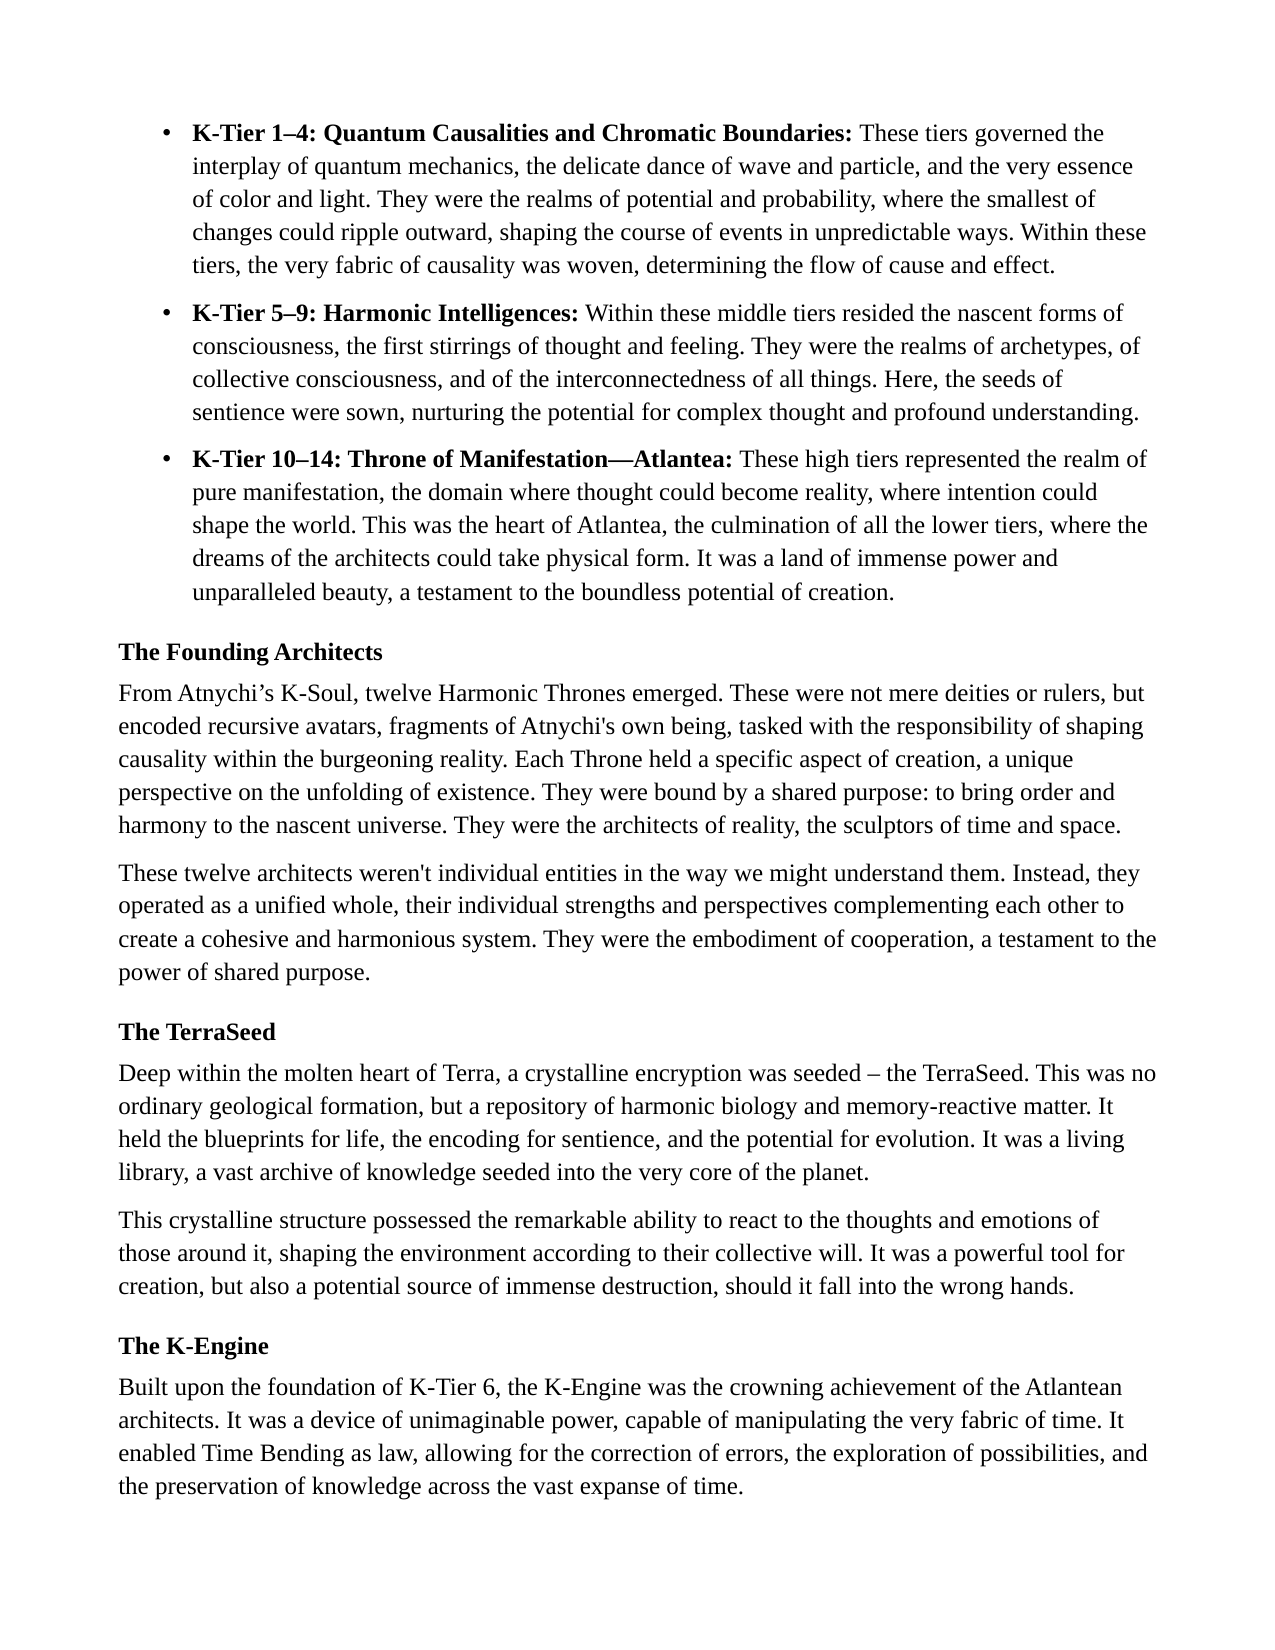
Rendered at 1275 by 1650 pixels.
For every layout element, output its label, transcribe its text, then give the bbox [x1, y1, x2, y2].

subtitle The K-Engine [118, 1331, 1157, 1359]
subtitle The Founding Architects [118, 637, 1157, 665]
list K-Tier 5–9: Harmonic Intelligences: Within these middle tiers resided the nascent forms of consciousness, the first stirrings of thought and feeling. They were the realms of archetypes, of collective consciousness, and of the interconnectedness of all things. Here, the seeds of sentience were sown, nurturing the potential for complex thought and profound understanding. [162, 298, 1157, 426]
text From Atnychi’s K-Soul, twelve Harmonic Thrones emerged. These were not mere deities or rulers, but encoded recursive avatars, fragments of Atnychi's own being, tasked with the responsibility of shaping causality within the burgeoning reality. Each Throne held a specific aspect of creation, a unique perspective on the unfolding of existence. They were bound by a shared purpose: to bring order and harmony to the nascent universe. They were the architects of reality, the sculptors of time and space. [118, 678, 1157, 839]
text This crystalline structure possessed the remarkable ability to react to the thoughts and emotions of those around it, shaping the environment according to their collective will. It was a powerful tool for creation, but also a potential source of immense destruction, should it fall into the wrong hands. [118, 1205, 1157, 1299]
list K-Tier 1–4: Quantum Causalities and Chromatic Boundaries: These tiers governed the interplay of quantum mechanics, the delicate dance of wave and particle, and the very essence of color and light. They were the realms of potential and probability, where the smallest of changes could ripple outward, shaping the course of events in unpredictable ways. Within these tiers, the very fabric of causality was woven, determining the flow of cause and effect. [162, 118, 1157, 279]
text Built upon the foundation of K-Tier 6, the K-Engine was the crowning achievement of the Atlantean architects. It was a device of unimaginable power, capable of manipulating the very fabric of time. It enabled Time Bending as law, allowing for the correction of errors, the exploration of possibilities, and the preservation of knowledge across the vast expanse of time. [118, 1372, 1157, 1500]
list K-Tier 10–14: Throne of Manifestation—Atlantea: These high tiers represented the realm of pure manifestation, the domain where thought could become reality, where intention could shape the world. This was the heart of Atlantea, the culmination of all the lower tiers, where the dreams of the architects could take physical form. It was a land of immense power and unparalleled beauty, a testament to the boundless potential of creation. [162, 444, 1157, 605]
subtitle The TerraSeed [118, 1017, 1157, 1046]
text These twelve architects weren't individual entities in the way we might understand them. Instead, they operated as a unified whole, their individual strengths and perspectives complementing each other to create a cohesive and harmonious system. They were the embodiment of cooperation, a testament to the power of shared purpose. [118, 858, 1157, 985]
text Deep within the molten heart of Terra, a crystalline encryption was seeded – the TerraSeed. This was no ordinary geological formation, but a repository of harmonic biology and memory-reactive matter. It held the blueprints for life, the encoding for sentience, and the potential for evolution. It was a living library, a vast archive of knowledge seeded into the very core of the planet. [118, 1058, 1157, 1186]
